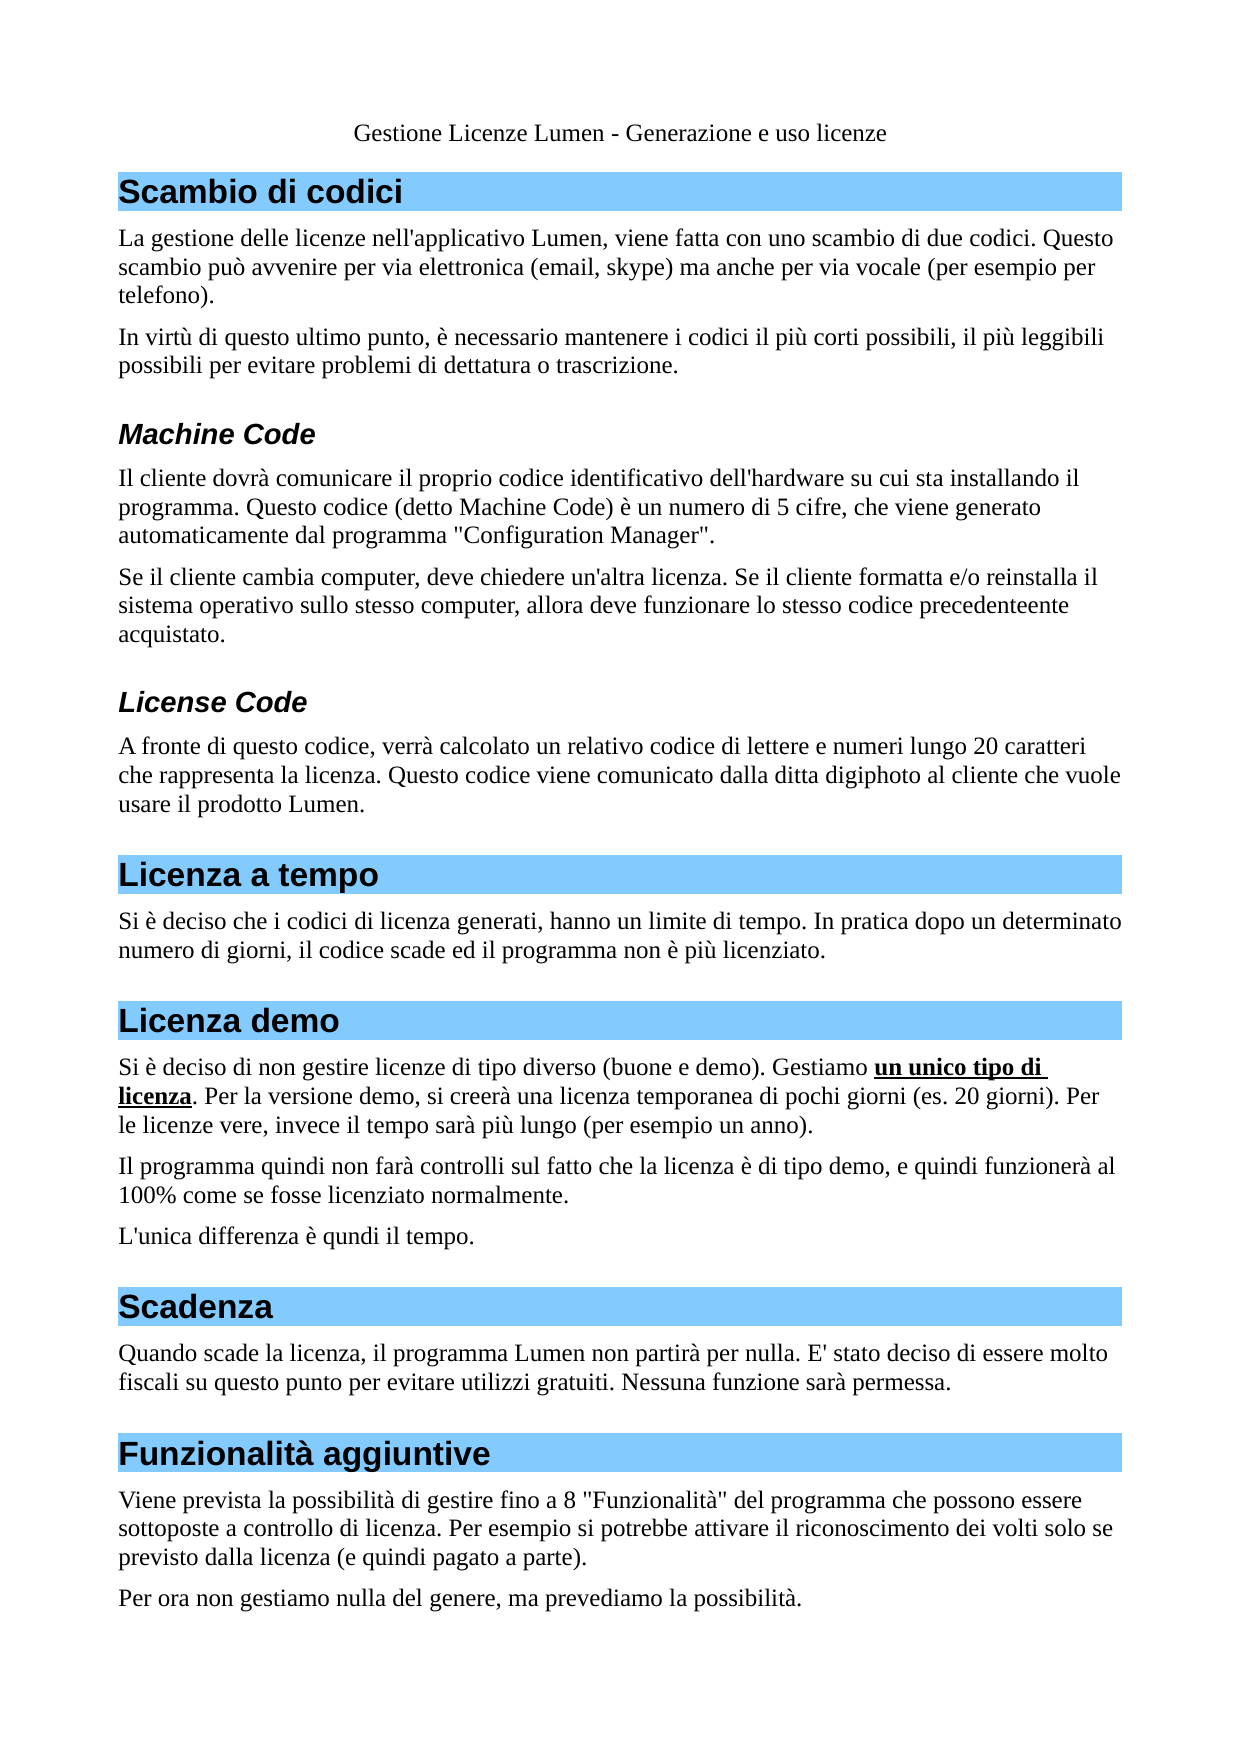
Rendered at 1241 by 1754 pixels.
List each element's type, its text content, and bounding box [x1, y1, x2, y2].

subtitle License Code [118, 685, 1122, 719]
subtitle Scambio di codici [118, 172, 1122, 211]
text Si è deciso di non gestire licenze di tipo diverso (buone e demo). Gestiamo un unico tipo di licenza. Per la versione demo, si creerà una licenza temporanea di pochi giorni (es. 20 giorni). Per le licenze vere, invece il tempo sarà più lungo (per esempio un anno). [118, 1052, 1122, 1139]
subtitle Scadenza [118, 1287, 1122, 1326]
text Per ora non gestiamo nulla del genere, ma prevediamo la possibilità. [118, 1583, 1122, 1612]
text L'unica differenza è qundi il tempo. [118, 1221, 1122, 1250]
subtitle Licenza a tempo [118, 855, 1122, 894]
text La gestione delle licenze nell'applicativo Lumen, viene fatta con uno scambio di due codici. Questo scambio può avvenire per via elettronica (email, skype) ma anche per via vocale (per esempio per telefono). [118, 223, 1122, 309]
text Se il cliente cambia computer, deve chiedere un'altra licenza. Se il cliente formatta e/o reinstalla il sistema operativo sullo stesso computer, allora deve funzionare lo stesso codice precedenteente acquistato. [118, 562, 1122, 648]
text Quando scade la licenza, il programma Lumen non partirà per nulla. E' stato deciso di essere molto fiscali su questo punto per evitare utilizzi gratuiti. Nessuna funzione sarà permessa. [118, 1338, 1122, 1396]
subtitle Funzionalità aggiuntive [118, 1433, 1122, 1472]
text Si è deciso che i codici di licenza generati, hanno un limite di tempo. In pratica dopo un determinato numero di giorni, il codice scade ed il programma non è più licenziato. [118, 906, 1122, 964]
text Gestione Licenze Lumen - Generazione e uso licenze [118, 118, 1122, 147]
subtitle Machine Code [118, 417, 1122, 450]
text Viene prevista la possibilità di gestire fino a 8 "Funzionalità" del programma che possono essere sottoposte a controllo di licenza. Per esempio si potrebbe attivare il riconoscimento dei volti solo se previsto dalla licenza (e quindi pagato a parte). [118, 1485, 1122, 1571]
text A fronte di questo codice, verrà calcolato un relativo codice di lettere e numeri lungo 20 caratteri che rappresenta la licenza. Questo codice viene comunicato dalla ditta digiphoto al cliente che vuole usare il prodotto Lumen. [118, 731, 1122, 818]
text In virtù di questo ultimo punto, è necessario mantenere i codici il più corti possibili, il più leggibili possibili per evitare problemi di dettatura o trascrizione. [118, 322, 1122, 379]
subtitle Licenza demo [118, 1001, 1122, 1040]
text Il cliente dovrà comunicare il proprio codice identificativo dell'hardware su cui sta installando il programma. Questo codice (detto Machine Code) è un numero di 5 cifre, che viene generato automaticamente dal programma "Configuration Manager". [118, 463, 1122, 549]
text Il programma quindi non farà controlli sul fatto che la licenza è di tipo demo, e quindi funzionerà al 100% come se fosse licenziato normalmente. [118, 1151, 1122, 1209]
